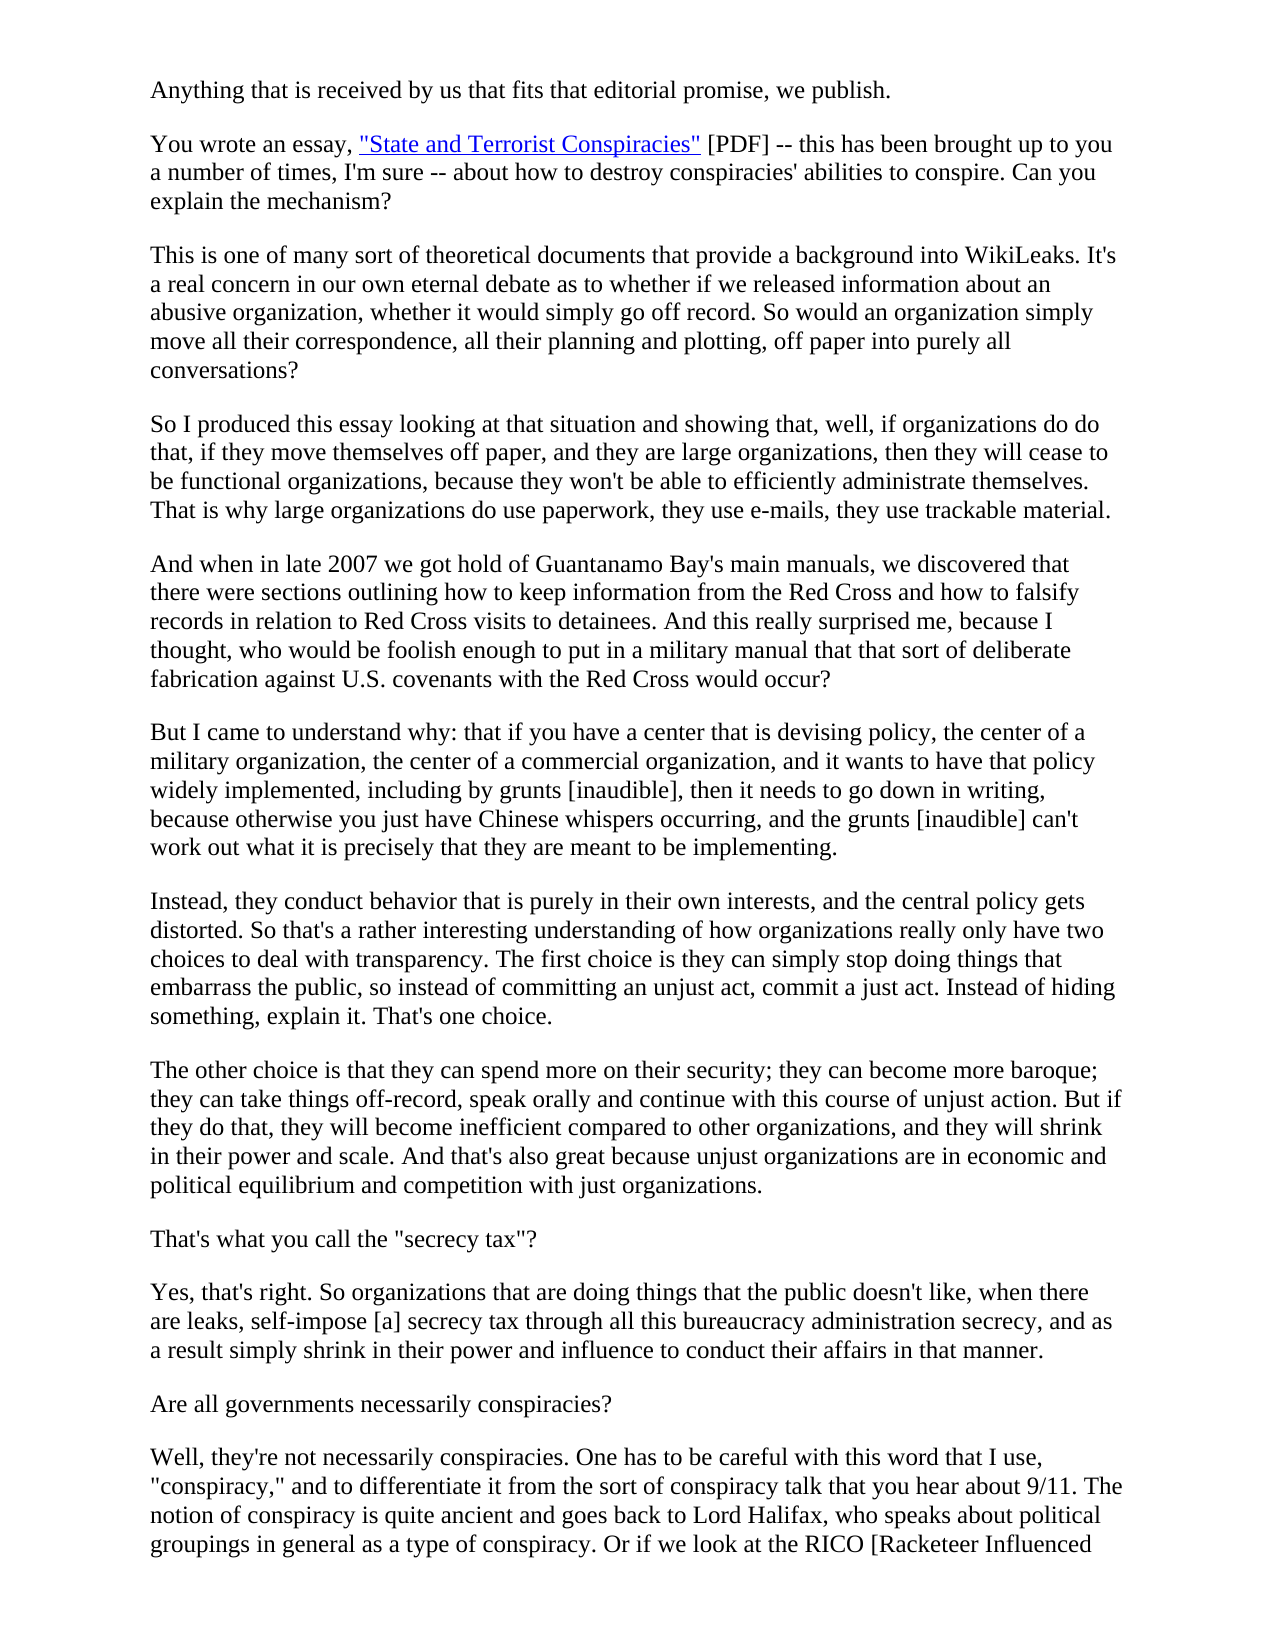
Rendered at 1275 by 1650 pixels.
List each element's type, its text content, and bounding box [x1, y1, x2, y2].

text Anything that is received by us that fits that editorial promise, we publish. [150, 75, 1125, 104]
text You wrote an essay, "State and Terrorist Conspiracies" [PDF] -- this has been brought up to you a number of times, I'm sure -- about how to destroy conspiracies' abilities to conspire. Can you explain the mechanism? [150, 129, 1125, 215]
text This is one of many sort of theoretical documents that provide a background into WikiLeaks. It's a real concern in our own eternal debate as to whether if we released information about an abusive organization, whether it would simply go off record. So would an organization simply move all their correspondence, all their planning and plotting, off paper into purely all conversations? [150, 240, 1125, 384]
text The other choice is that they can spend more on their security; they can become more baroque; they can take things off-record, speak orally and continue with this course of unjust action. But if they do that, they will become inefficient compared to other organizations, and they will shrink in their power and scale. And that's also great because unjust organizations are in economic and political equilibrium and competition with just organizations. [150, 1055, 1125, 1199]
text And when in late 2007 we got hold of Guantanamo Bay's main manuals, we discovered that there were sections outlining how to keep information from the Red Cross and how to falsify records in relation to Red Cross visits to detainees. And this really surprised me, because I thought, who would be foolish enough to put in a military manual that that sort of deliberate fabrication against U.S. covenants with the Red Cross would occur? [150, 549, 1125, 692]
text So I produced this essay looking at that situation and showing that, well, if organizations do do that, if they move themselves off paper, and they are large organizations, then they will cease to be functional organizations, because they won't be able to efficiently administrate themselves. That is why large organizations do use paperwork, they use e-mails, they use trackable material. [150, 409, 1125, 524]
text Well, they're not necessarily conspiracies. One has to be careful with this word that I use, "conspiracy," and to differentiate it from the sort of conspiracy talk that you hear about 9/11. The notion of conspiracy is quite ancient and goes back to Lord Halifax, who speaks about political groupings in general as a type of conspiracy. Or if we look at the RICO [Racketeer Influenced [150, 1442, 1125, 1557]
text That's what you call the "secrecy tax"? [150, 1224, 1125, 1252]
text Are all governments necessarily conspiracies? [150, 1389, 1125, 1417]
text Instead, they conduct behavior that is purely in their own interests, and the central policy gets distorted. So that's a rather interesting understanding of how organizations really only have two choices to deal with transparency. The first choice is they can simply stop doing things that embarrass the public, so instead of committing an unjust act, commit a just act. Instead of hiding something, explain it. That's one choice. [150, 886, 1125, 1030]
text Yes, that's right. So organizations that are doing things that the public doesn't like, when there are leaks, self-impose [a] secrecy tax through all this bureaucracy administration secrecy, and as a result simply shrink in their power and influence to conduct their affairs in that manner. [150, 1277, 1125, 1364]
text But I came to understand why: that if you have a center that is devising policy, the center of a military organization, the center of a commercial organization, and it wants to have that policy widely implemented, including by grunts [inaudible], then it needs to go down in writing, because otherwise you just have Chinese whispers occurring, and the grunts [inaudible] can't work out what it is precisely that they are meant to be implementing. [150, 717, 1125, 861]
